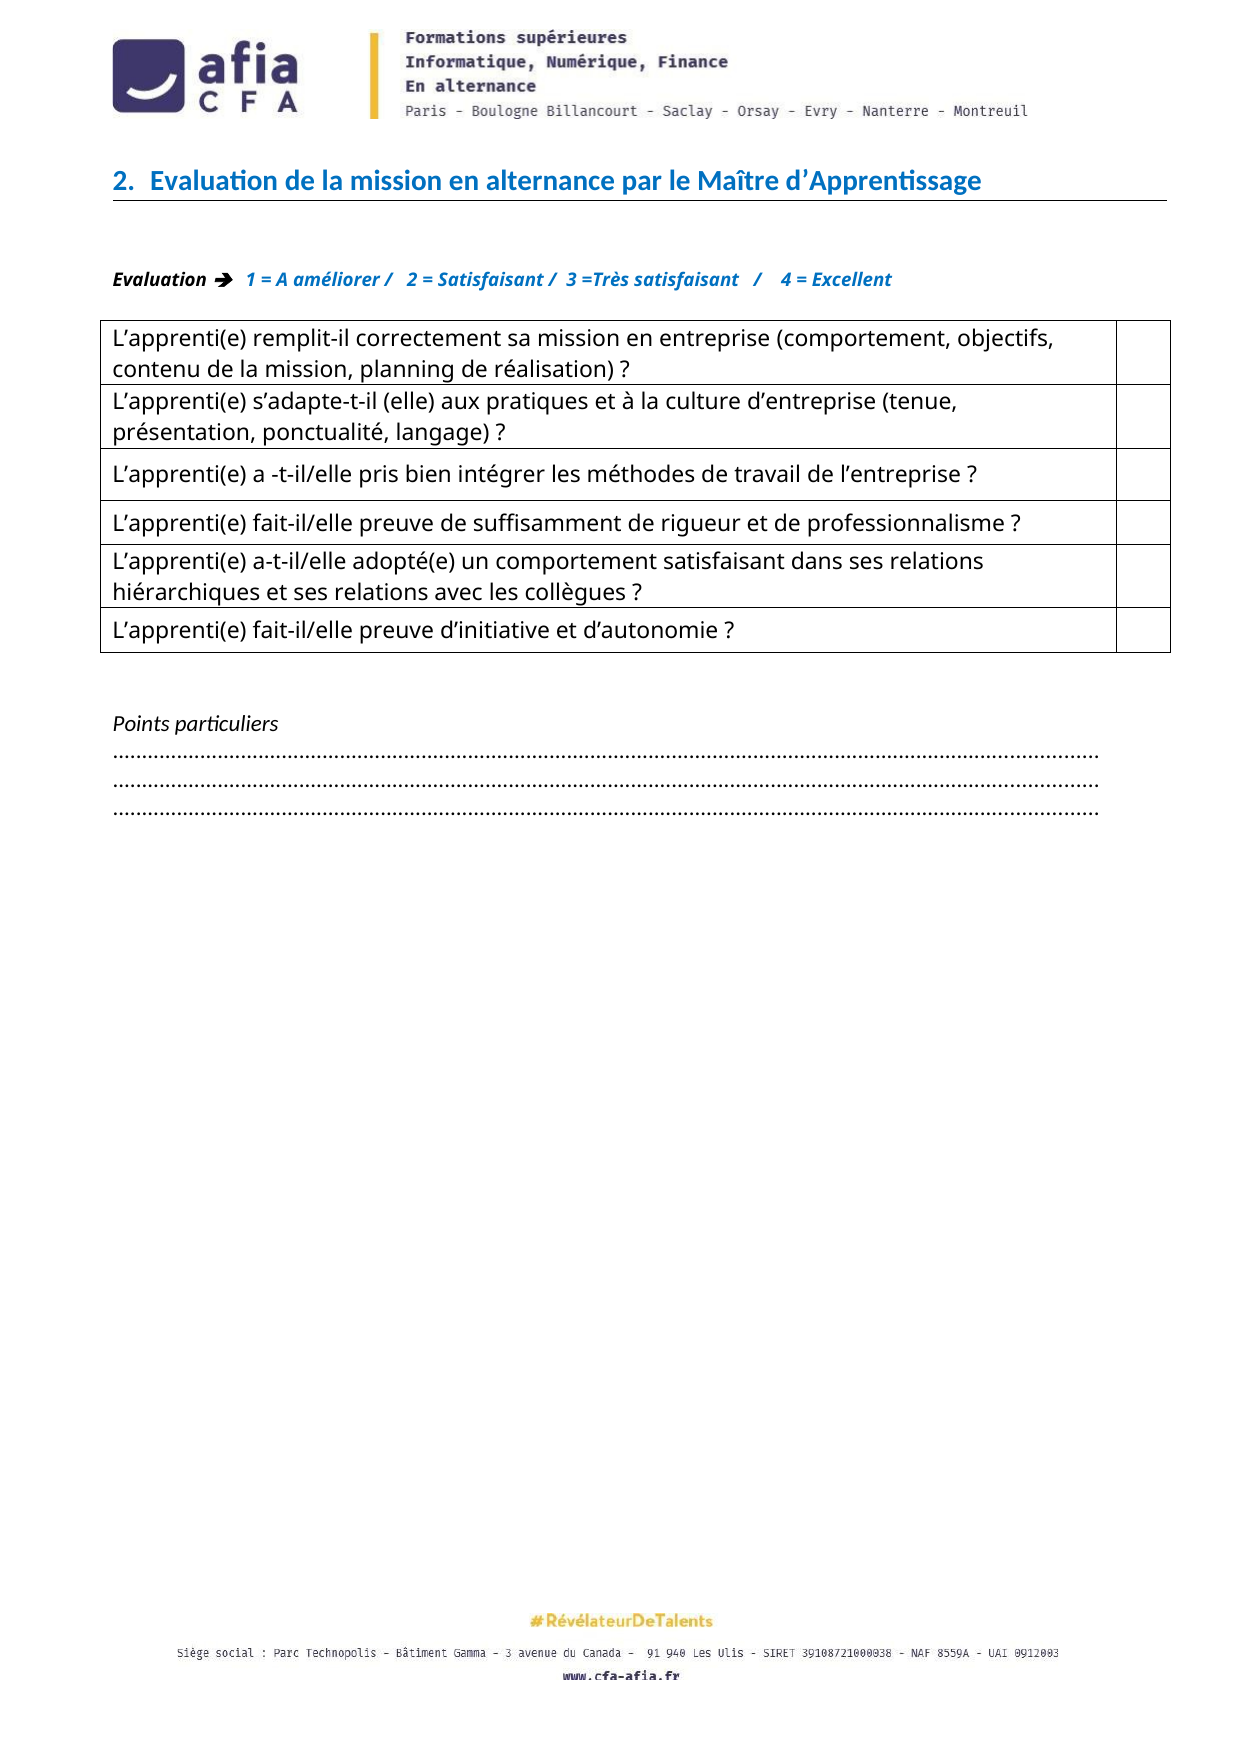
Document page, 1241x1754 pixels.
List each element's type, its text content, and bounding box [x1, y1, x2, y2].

table_cell L’apprenti(e) fait-il/elle preuve d’initiative et d’autonomie ? [101, 608, 1116, 652]
text Points particuliers [112, 709, 1167, 737]
text Evaluation  1 = A améliorer / 2 = Satisfaisant / 3 =Très satisfaisant / 4 = Excellent [112, 266, 1167, 292]
table_header [1117, 321, 1170, 384]
table_cell L’apprenti(e) s’adapte-t-il (elle) aux pratiques et à la culture d’entreprise (tenue, présentation, ponctualité, langage) ? [101, 385, 1116, 447]
table_cell [1117, 501, 1170, 544]
table_cell [1117, 449, 1170, 499]
table_cell L’apprenti(e) a -t-il/elle pris bien intégrer les méthodes de travail de l’entreprise ? [101, 449, 1116, 499]
picture [112, 29, 1028, 119]
table_header L’apprenti(e) remplit-il correctement sa mission en entreprise (comportement, objectifs, contenu de la mission, planning de réalisation) ? [101, 321, 1116, 384]
picture [177, 1613, 1059, 1680]
list Evaluation de la mission en alternance par le Maître d’Apprentissage [112, 162, 1167, 201]
table_cell L’apprenti(e) a-t-il/elle adopté(e) un comportement satisfaisant dans ses relations hiérarchiques et ses relations avec les collègues ? [101, 545, 1116, 607]
table_cell [1117, 608, 1170, 652]
table_cell L’apprenti(e) fait-il/elle preuve de suffisamment de rigueur et de professionnalisme ? [101, 501, 1116, 544]
table_cell [1117, 545, 1170, 607]
table_cell [1117, 385, 1170, 447]
